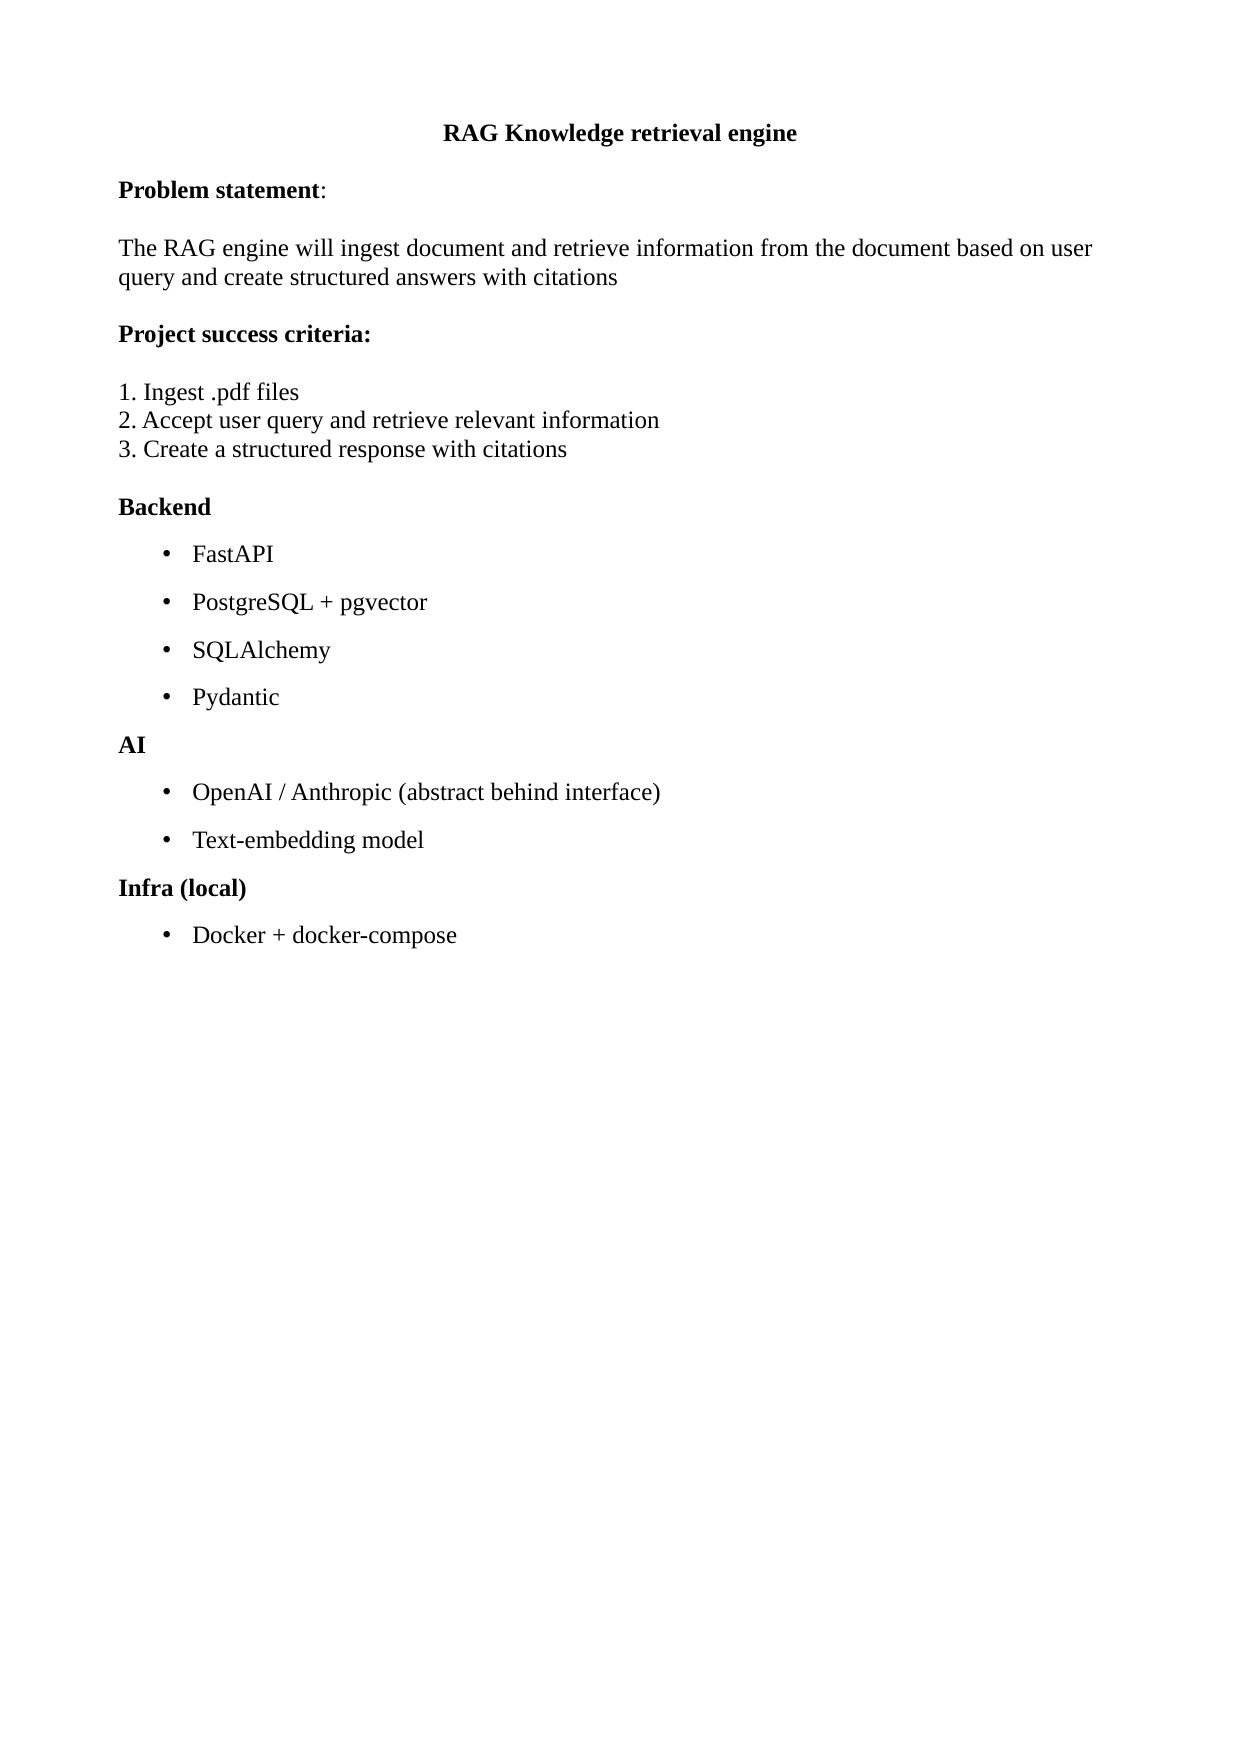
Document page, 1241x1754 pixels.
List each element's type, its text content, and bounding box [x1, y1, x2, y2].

list SQLAlchemy [162, 635, 1122, 663]
text 1. Ingest .pdf files [118, 377, 1122, 406]
text RAG Knowledge retrieval engine [118, 118, 1122, 147]
text 2. Accept user query and retrieve relevant information [118, 406, 1122, 434]
text Problem statement: [118, 176, 1122, 204]
text The RAG engine will ingest document and retrieve information from the document based on user query and create structured answers with citations [118, 233, 1122, 291]
text Backend [118, 492, 1122, 521]
list FastAPI [162, 539, 1122, 568]
list Pydantic [162, 682, 1122, 711]
text 3. Create a structured response with citations [118, 434, 1122, 463]
list OpenAI / Anthropic (abstract behind interface) [162, 777, 1122, 806]
list PostgreSQL + pgvector [162, 587, 1122, 616]
text Project success criteria: [118, 319, 1122, 348]
list Docker + docker-compose [162, 920, 1122, 949]
list Text-embedding model [162, 825, 1122, 854]
text AI [118, 730, 1122, 759]
text Infra (local) [118, 873, 1122, 901]
